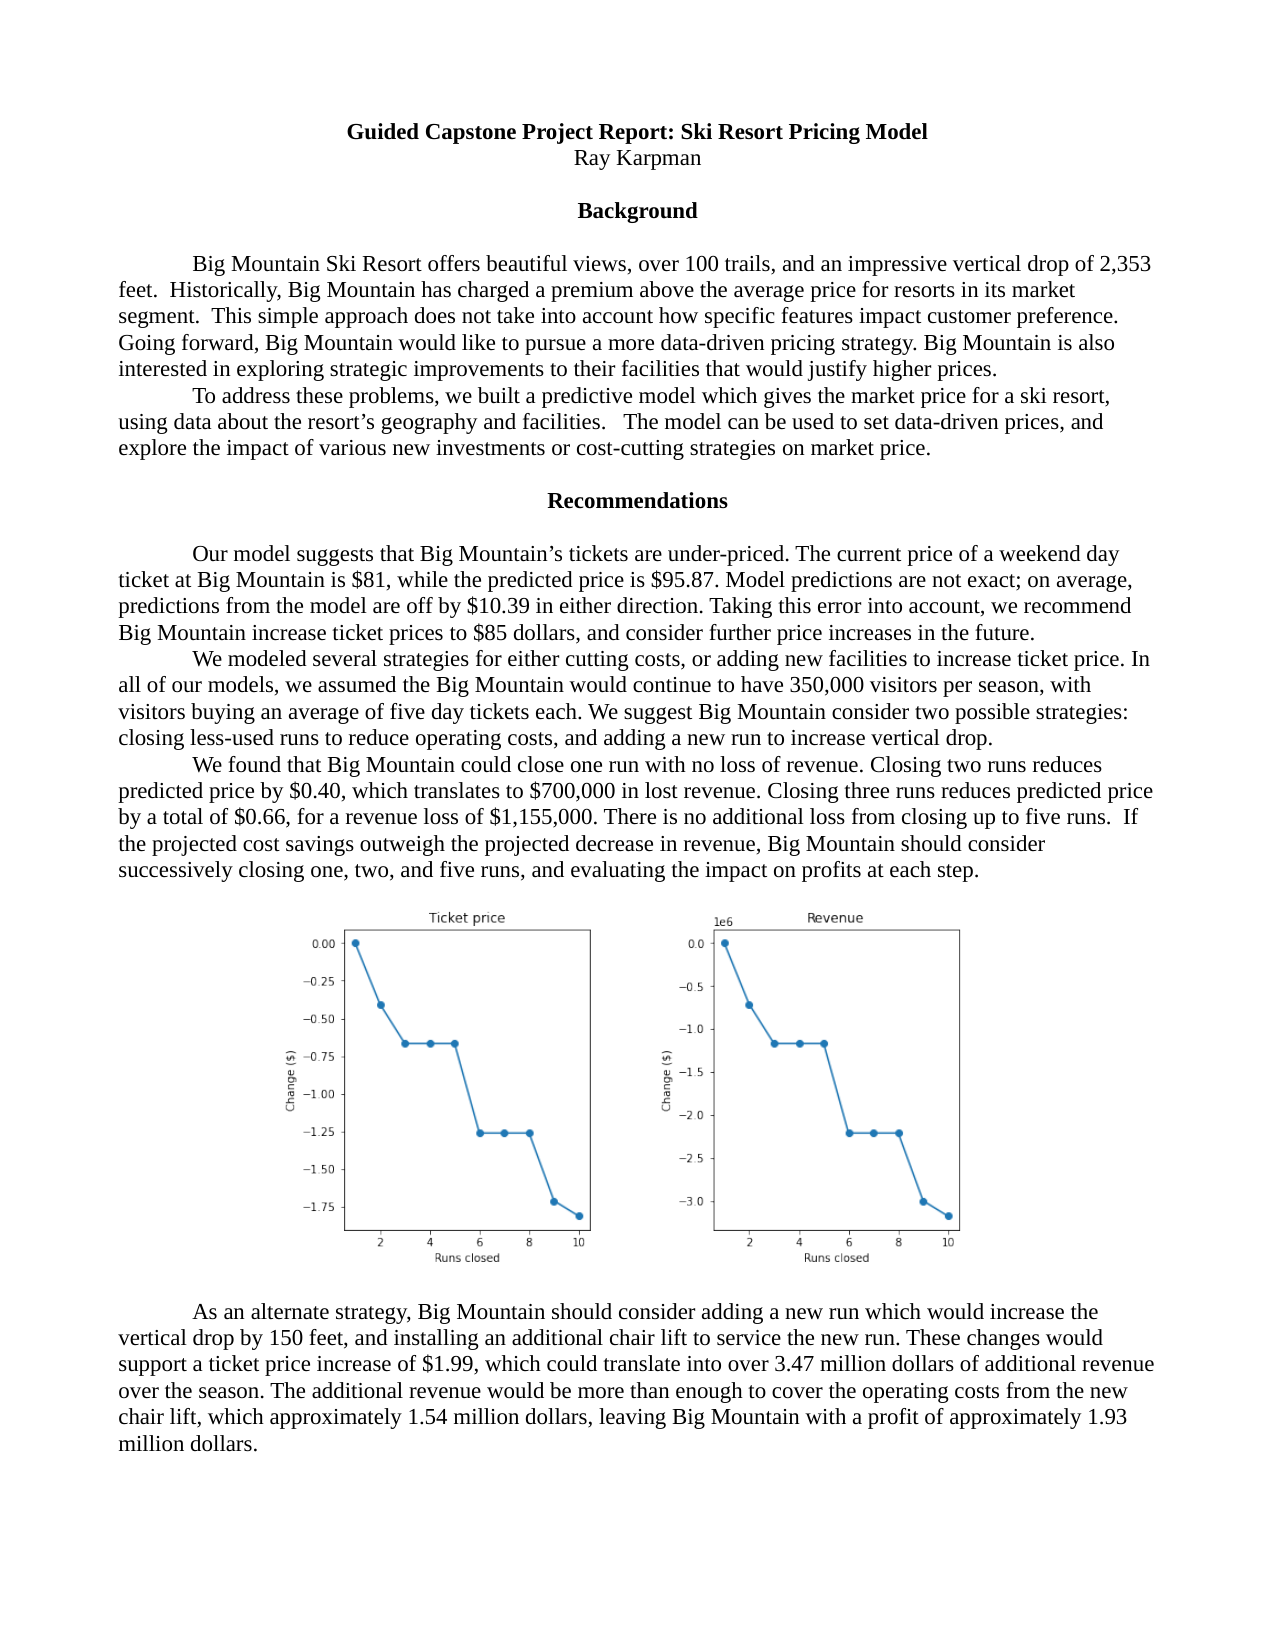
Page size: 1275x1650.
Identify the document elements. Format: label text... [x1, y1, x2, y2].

text To address these problems, we built a predictive model which gives the market price for a ski resort, using data about the resort’s geography and facilities. The model can be used to set data-driven prices, and explore the impact of various new investments or cost-cutting strategies on market price. [118, 382, 1157, 461]
picture [279, 904, 967, 1272]
text Background [118, 197, 1157, 223]
text We found that Big Mountain could close one run with no loss of revenue. Closing two runs reduces predicted price by $0.40, which translates to $700,000 in lost revenue. Closing three runs reduces predicted price by a total of $0.66, for a revenue loss of $1,155,000. There is no additional loss from closing up to five runs. If the projected cost savings outweigh the projected decrease in revenue, Big Mountain should consider successively closing one, two, and five runs, and evaluating the impact on profits at each step. [118, 751, 1157, 882]
text Our model suggests that Big Mountain’s tickets are under-priced. The current price of a weekend day ticket at Big Mountain is $81, while the predicted price is $95.87. Model predictions are not exact; on average, predictions from the model are off by $10.39 in either direction. Taking this error into account, we recommend Big Mountain increase ticket prices to $85 dollars, and consider further price increases in the future. We modeled several strategies for either cutting costs, or adding new facilities to increase ticket price. In all of our models, we assumed the Big Mountain would continue to have 350,000 visitors per season, with visitors buying an average of five day tickets each. We suggest Big Mountain consider two possible strategies: closing less-used runs to reduce operating costs, and adding a new run to increase vertical drop. [118, 540, 1157, 751]
text Big Mountain Ski Resort offers beautiful views, over 100 trails, and an impressive vertical drop of 2,353 feet. Historically, Big Mountain has charged a premium above the average price for resorts in its market segment. This simple approach does not take into account how specific features impact customer preference. Going forward, Big Mountain would like to pursue a more data-driven pricing strategy. Big Mountain is also interested in exploring strategic improvements to their facilities that would justify higher prices. [118, 250, 1157, 382]
text As an alternate strategy, Big Mountain should consider adding a new run which would increase the vertical drop by 150 feet, and installing an additional chair lift to service the new run. These changes would support a ticket price increase of $1.99, which could translate into over 3.47 million dollars of additional revenue over the season. The additional revenue would be more than enough to cover the operating costs from the new chair lift, which approximately 1.54 million dollars, leaving Big Mountain with a profit of approximately 1.93 million dollars. [118, 1298, 1157, 1456]
text Ray Karpman [118, 144, 1157, 171]
text Guided Capstone Project Report: Ski Resort Pricing Model [118, 118, 1157, 144]
text Recommendations [118, 487, 1157, 513]
